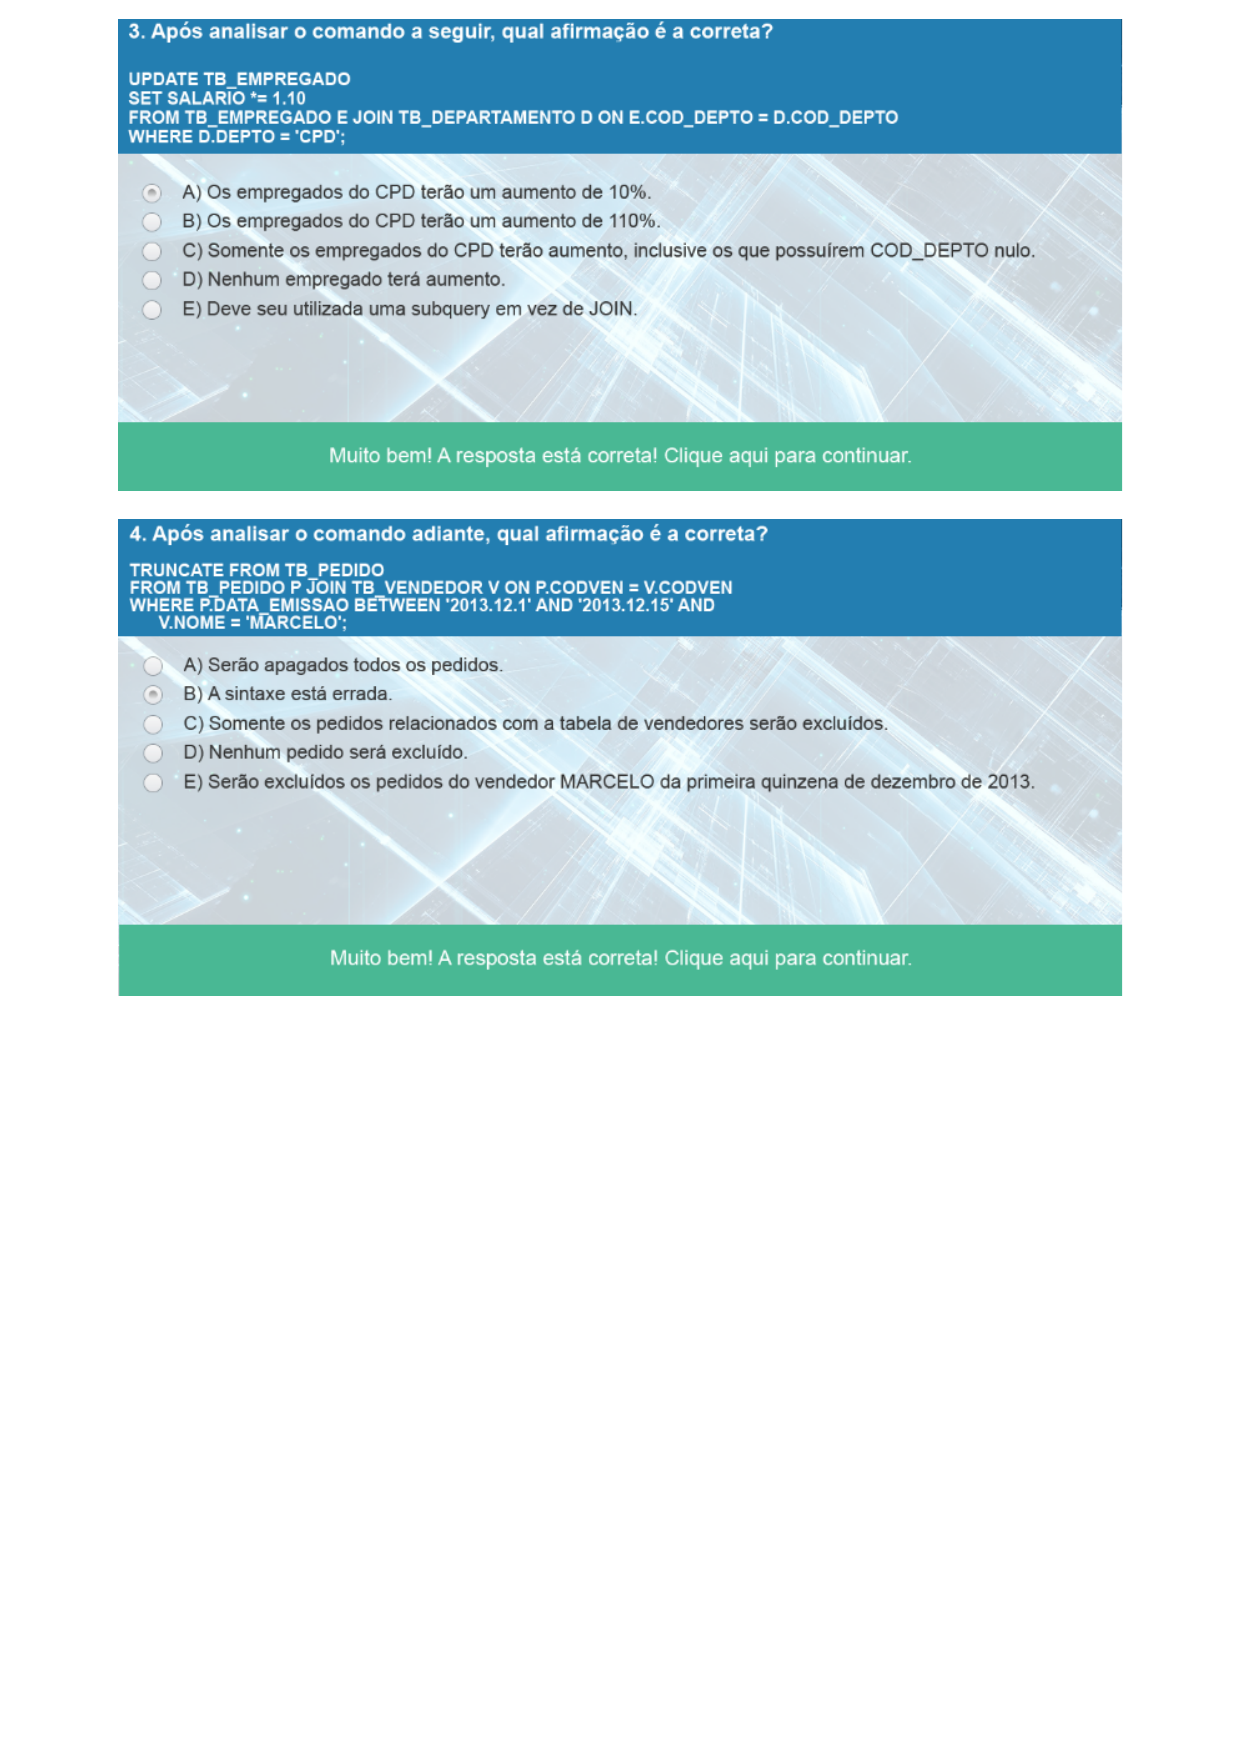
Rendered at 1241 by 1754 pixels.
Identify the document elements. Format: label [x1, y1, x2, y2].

picture [118, 519, 1123, 996]
picture [118, 19, 1123, 491]
